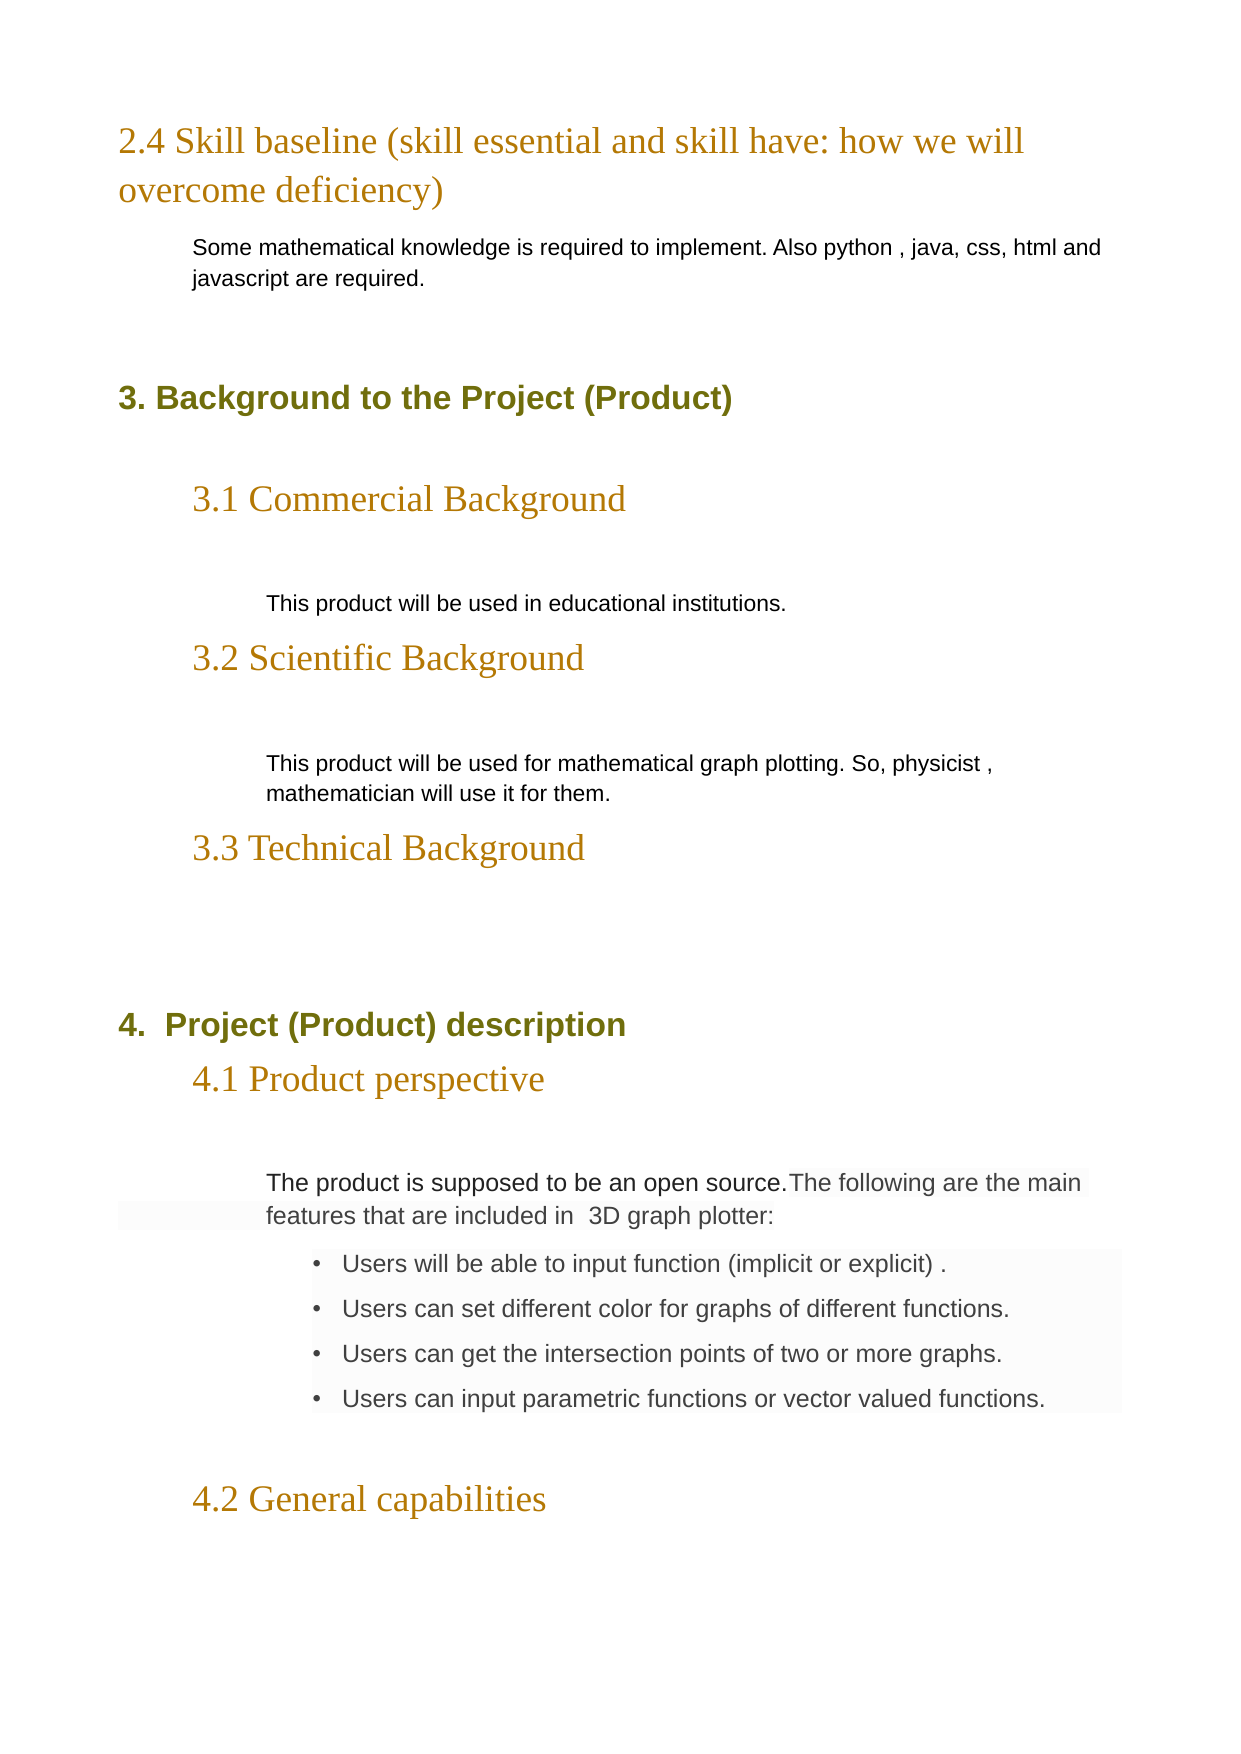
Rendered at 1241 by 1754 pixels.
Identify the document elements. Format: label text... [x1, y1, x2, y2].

text The product is supposed to be an open source.The following are the main features that are included in 3D graph plotter: [118, 1168, 1122, 1230]
list Users will be able to input function (implicit or explicit) . [312, 1249, 1122, 1278]
text 3.3 Technical Background [118, 825, 1122, 868]
text This product will be used for mathematical graph plotting. So, physicist , mathematician will use it for them. [118, 748, 1122, 807]
subtitle 3. Background to the Project (Product) [118, 378, 1122, 416]
list Users can set different color for graphs of different functions. [312, 1294, 1122, 1323]
text 2.4 Skill baseline (skill essential and skill have: how we will overcome deficiency) [118, 118, 1122, 211]
list Users can input parametric functions or vector valued functions. [312, 1384, 1122, 1413]
text 3.1 Commercial Background [118, 476, 1122, 519]
text This product will be used in educational institutions. [118, 588, 1122, 617]
text 4.1 Product perspective [118, 1056, 1122, 1099]
subtitle 4. Project (Product) description [118, 1005, 1122, 1044]
text 3.2 Scientific Background [118, 636, 1122, 679]
text 4.2 General capabilities [118, 1476, 1122, 1519]
text Some mathematical knowledge is required to implement. Also python , java, css, html and javascript are required. [118, 232, 1122, 291]
list Users can get the intersection points of two or more graphs. [312, 1339, 1122, 1368]
